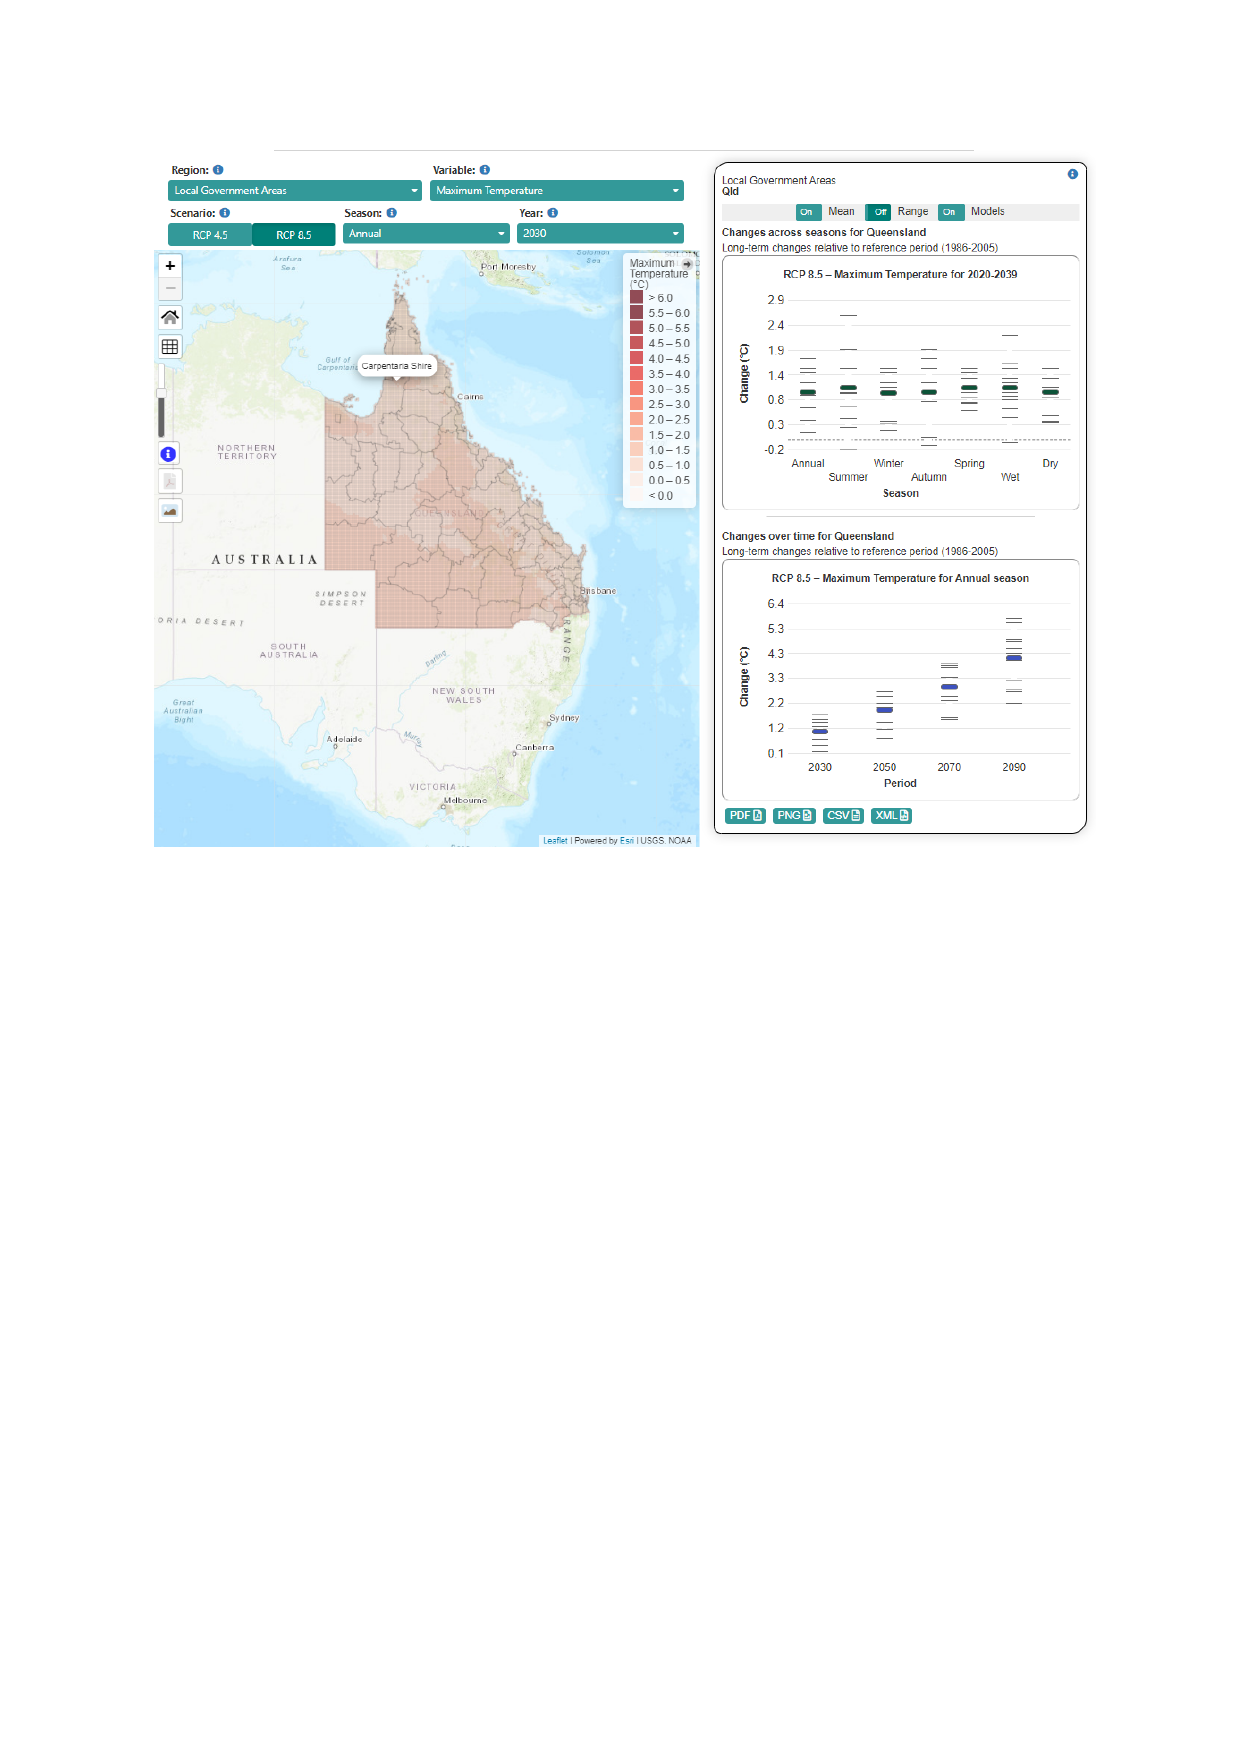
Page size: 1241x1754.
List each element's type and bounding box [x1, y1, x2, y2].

picture [150, 150, 1096, 852]
